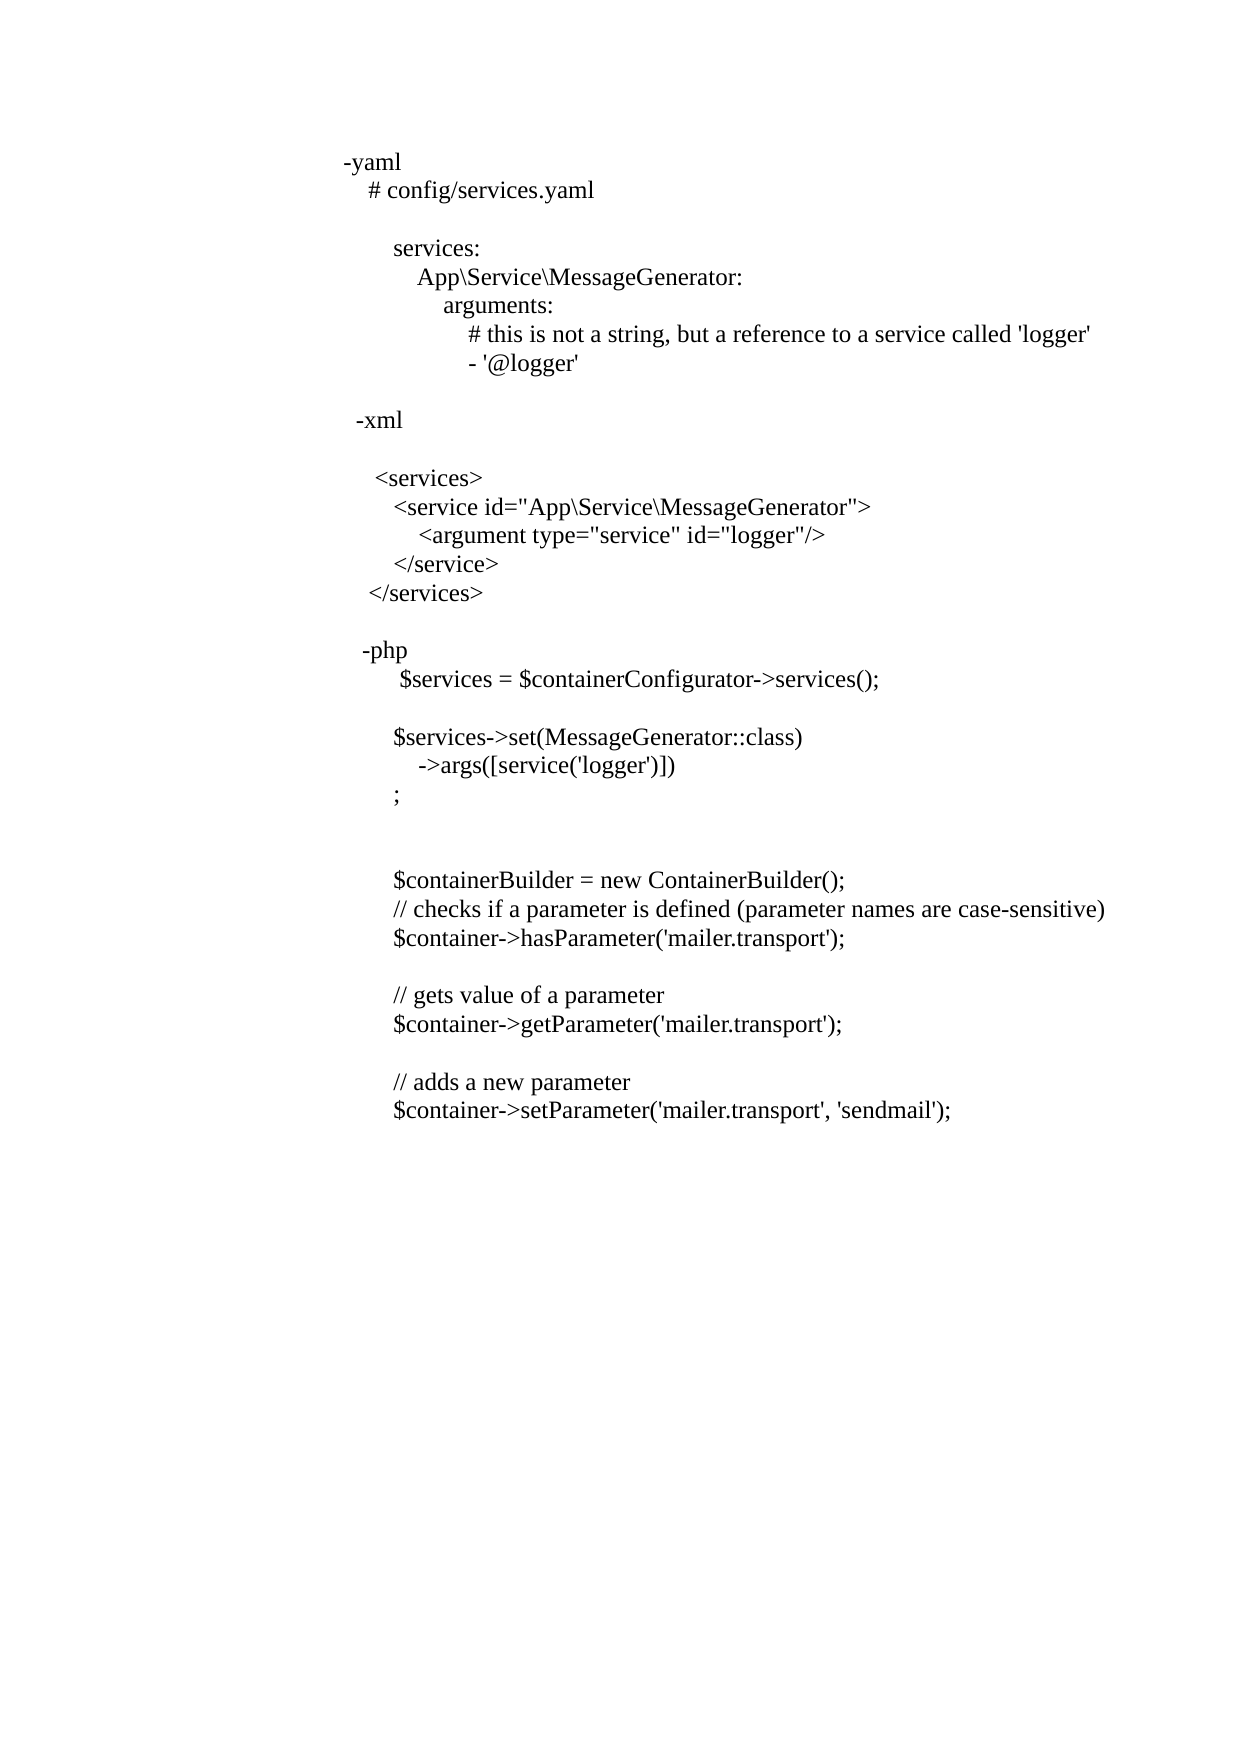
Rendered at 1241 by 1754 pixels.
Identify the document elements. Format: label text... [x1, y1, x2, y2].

text -xml [118, 406, 1122, 434]
text ->args([service('logger')]) [118, 751, 1122, 779]
text // checks if a parameter is defined (parameter names are case-sensitive) [118, 894, 1122, 923]
text $services->set(MessageGenerator::class) [118, 722, 1122, 751]
text # config/services.yaml [118, 176, 1122, 204]
text $container->getParameter('mailer.transport'); [118, 1009, 1122, 1038]
text # this is not a string, but a reference to a service called 'logger' [118, 319, 1122, 348]
text services: [118, 233, 1122, 262]
text // adds a new parameter [118, 1067, 1122, 1096]
text <argument type="service" id="logger"/> [118, 521, 1122, 549]
text </service> [118, 549, 1122, 578]
text ; [118, 779, 1122, 808]
text <services> [118, 463, 1122, 492]
text $containerBuilder = new ContainerBuilder(); [118, 866, 1122, 894]
text <service id="App\Service\MessageGenerator"> [118, 492, 1122, 521]
text // gets value of a parameter [118, 981, 1122, 1009]
text -yaml [118, 147, 1122, 176]
text $container->hasParameter('mailer.transport'); [118, 923, 1122, 952]
text $services = $containerConfigurator->services(); [118, 664, 1122, 693]
text - '@logger' [118, 348, 1122, 377]
text arguments: [118, 291, 1122, 319]
text -php [118, 636, 1122, 664]
text $container->setParameter('mailer.transport', 'sendmail'); [118, 1096, 1122, 1124]
text </services> [118, 578, 1122, 607]
text App\Service\MessageGenerator: [118, 262, 1122, 291]
